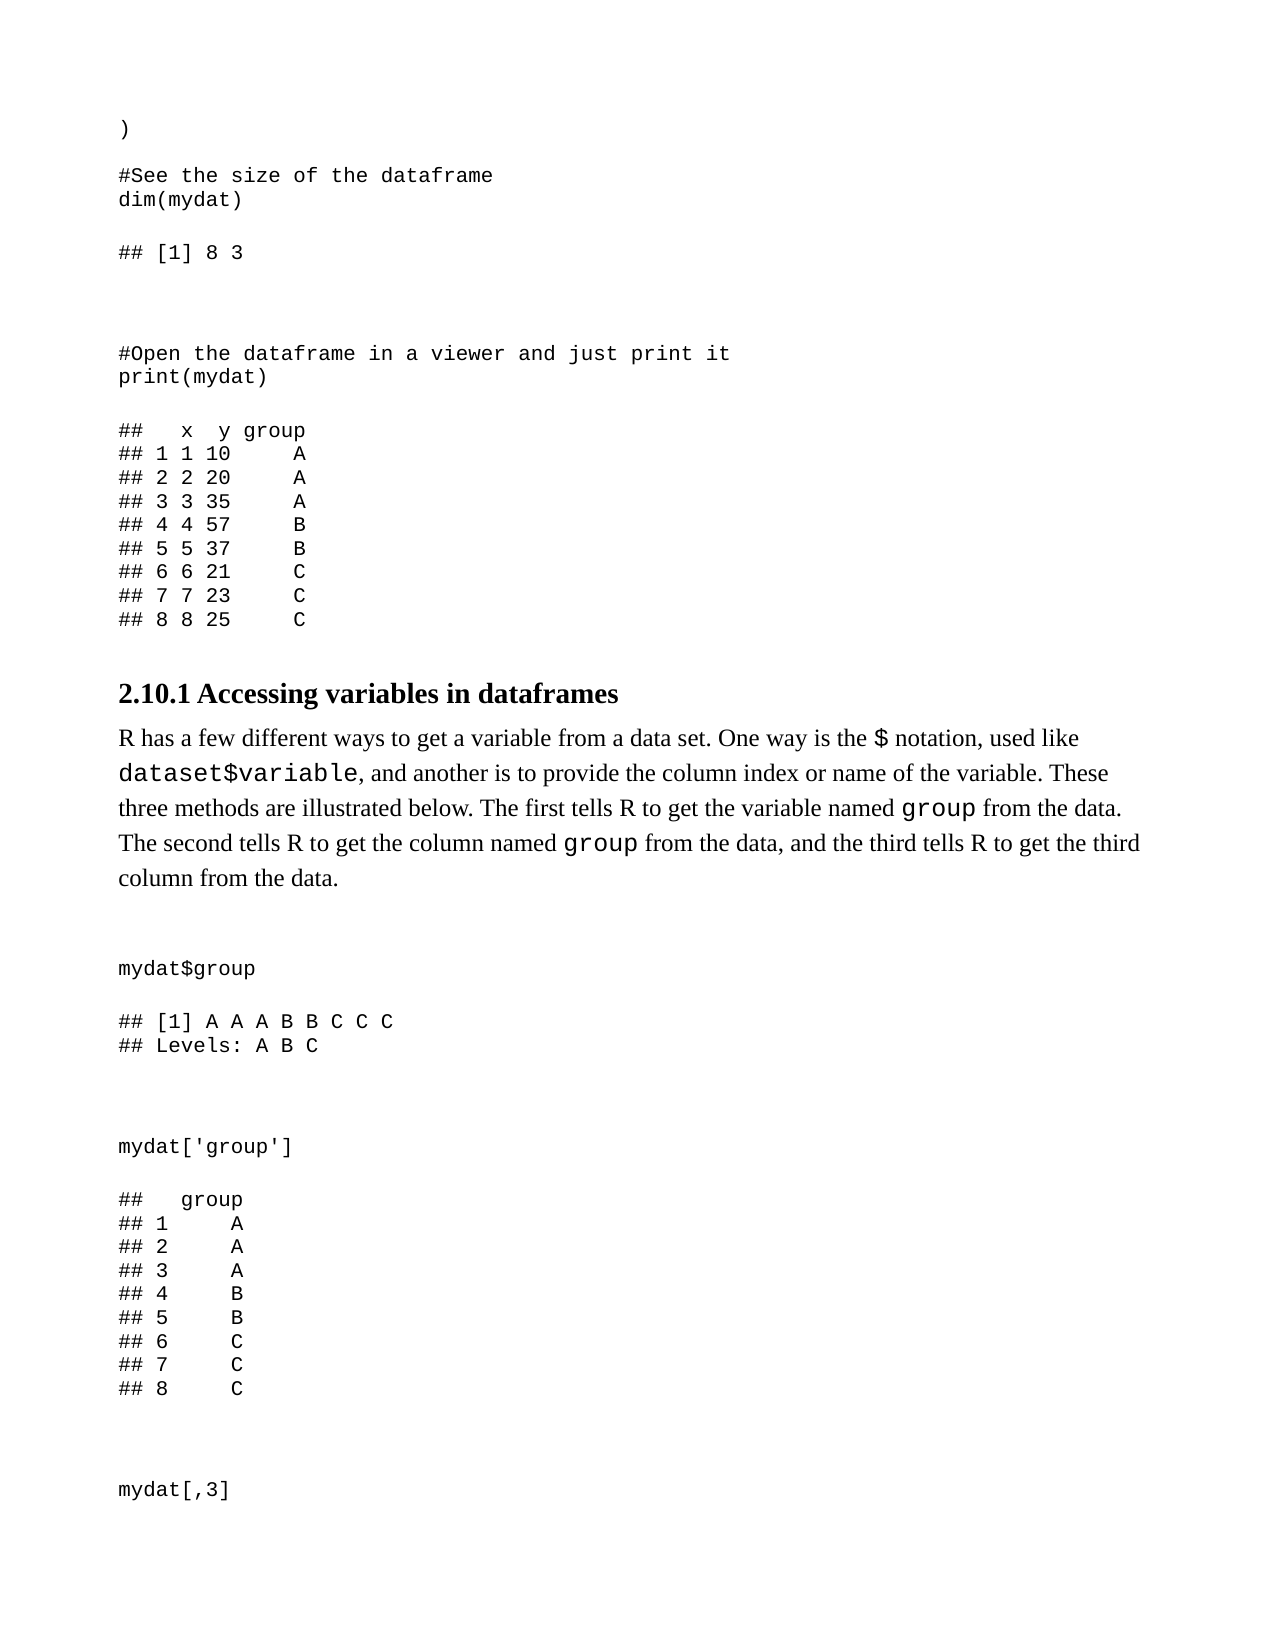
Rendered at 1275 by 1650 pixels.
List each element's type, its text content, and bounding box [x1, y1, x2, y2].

text ## 1 A [118, 1212, 1157, 1236]
text ## x y group [118, 420, 1157, 443]
text dim(mydat) [118, 189, 1157, 213]
text ## 8 C [118, 1378, 1157, 1402]
subtitle 2.10.1 Accessing variables in dataframes [118, 677, 1157, 710]
text ## 3 3 35 A [118, 491, 1157, 514]
text ## 6 6 21 C [118, 562, 1157, 585]
text mydat$group [118, 958, 1157, 982]
text ## 7 C [118, 1354, 1157, 1378]
text ## 6 C [118, 1331, 1157, 1354]
text ## 2 A [118, 1236, 1157, 1260]
text ## 5 B [118, 1307, 1157, 1331]
text ## 2 2 20 A [118, 467, 1157, 491]
text mydat['group'] [118, 1136, 1157, 1159]
text ## [1] A A A B B C C C [118, 1011, 1157, 1035]
text #See the size of the dataframe [118, 165, 1157, 189]
text ## 1 1 10 A [118, 443, 1157, 467]
text ## 5 5 37 B [118, 538, 1157, 562]
text ## Levels: A B C [118, 1035, 1157, 1059]
text print(mydat) [118, 367, 1157, 390]
text ## 7 7 23 C [118, 585, 1157, 609]
text ## 8 8 25 C [118, 609, 1157, 632]
text #Open the dataframe in a viewer and just print it [118, 343, 1157, 367]
text ## 4 4 57 B [118, 514, 1157, 538]
text R has a few different ways to get a variable from a data set. One way is the $ notation, used like dataset$variable, and another is to provide the column index or name of the variable. These three methods are illustrated below. The first tells R to get the variable named group from the data. The second tells R to get the column named group from the data, and the third tells R to get the third column from the data. [118, 723, 1157, 892]
text ## 4 B [118, 1283, 1157, 1307]
text ## [1] 8 3 [118, 242, 1157, 266]
text ## 3 A [118, 1260, 1157, 1283]
text ## group [118, 1189, 1157, 1212]
text mydat[,3] [118, 1479, 1157, 1502]
text ) [118, 118, 1157, 142]
